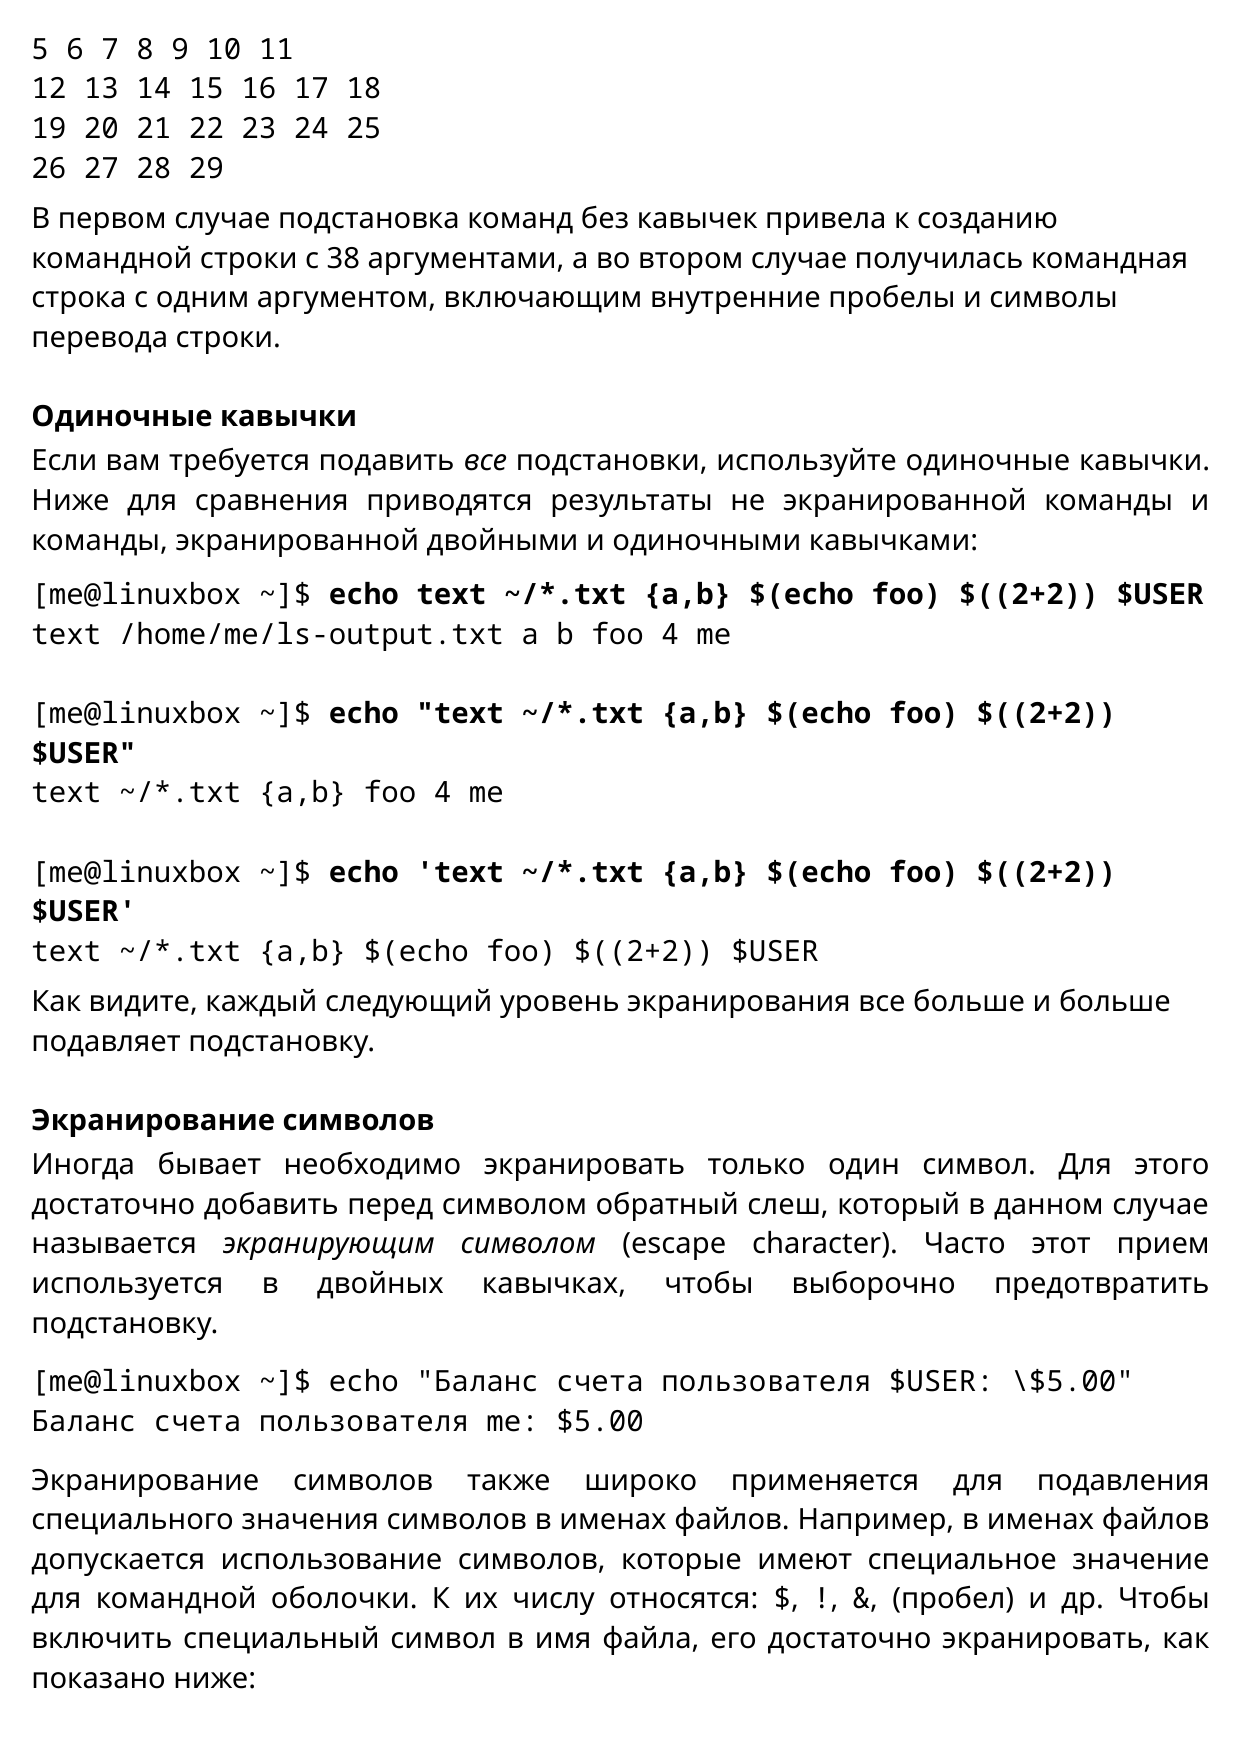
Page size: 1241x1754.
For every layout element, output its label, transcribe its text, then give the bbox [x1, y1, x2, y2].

text Иногда бывает необходимо экранировать только один символ. Для этого достаточно добавить перед символом обратный слеш, который в данном случае называется экранирующим символом (escape character). Часто этот прием используется в двойных кавычках, чтобы выборочно предотвратить подстановку. [31, 1143, 1210, 1342]
text Как видите, каждый следующий уровень экранирования все больше и больше подавляет подстановку. Экранирование символов [31, 981, 1210, 1139]
text text ~/*.txt {a,b} foo 4 me [31, 772, 1210, 811]
text 5 6 7 8 9 10 11 [31, 28, 1210, 68]
text 19 20 21 22 23 24 25 [31, 107, 1210, 147]
text Баланс счета пользователя me: $5.00 [31, 1400, 1210, 1440]
text [me@linuxbox ~]$ echo "Баланс счета пользователя $USER: \$5.00" [31, 1361, 1210, 1400]
text [me@linuxbox ~]$ echo 'text ~/*.txt {a,b} $(echo foo) $((2+2)) $USER' [31, 811, 1210, 930]
text В первом случае подстановка команд без кавычек привела к созданию командной строки с 38 аргументами, а во втором случае получилась командная строка с одним аргументом, включающим внутренние пробелы и символы перевода строки. Одиночные кавычки [31, 197, 1210, 435]
text text /home/me/ls-output.txt a b foo 4 me [me@linuxbox ~]$ echo "text ~/*.txt {a,b} $(echo foo) $((2+2)) $USER" [31, 613, 1210, 772]
text Экранирование символов также широко применяется для подавления специального значения символов в именах файлов. Например, в именах файлов допускается использование символов, которые имеют специальное значение для командной оболочки. К их числу относятся: $, !, &, (пробел) и др. Чтобы включить специальный символ в имя файла, его достаточно экранировать, как показано ниже: [31, 1459, 1210, 1697]
text 26 27 28 29 [31, 147, 1210, 187]
text Если вам требуется подавить все подстановки, используйте одиночные кавычки. Ниже для сравнения приводятся результаты не экранированной команды и команды, экранированной двойными и одиночными кавычками: [31, 439, 1210, 559]
text 12 13 14 15 16 17 18 [31, 68, 1210, 107]
text text ~/*.txt {a,b} $(echo foo) $((2+2)) $USER [31, 930, 1210, 970]
text [me@linuxbox ~]$ echo text ~/*.txt {a,b} $(echo foo) $((2+2)) $USER [31, 573, 1210, 613]
